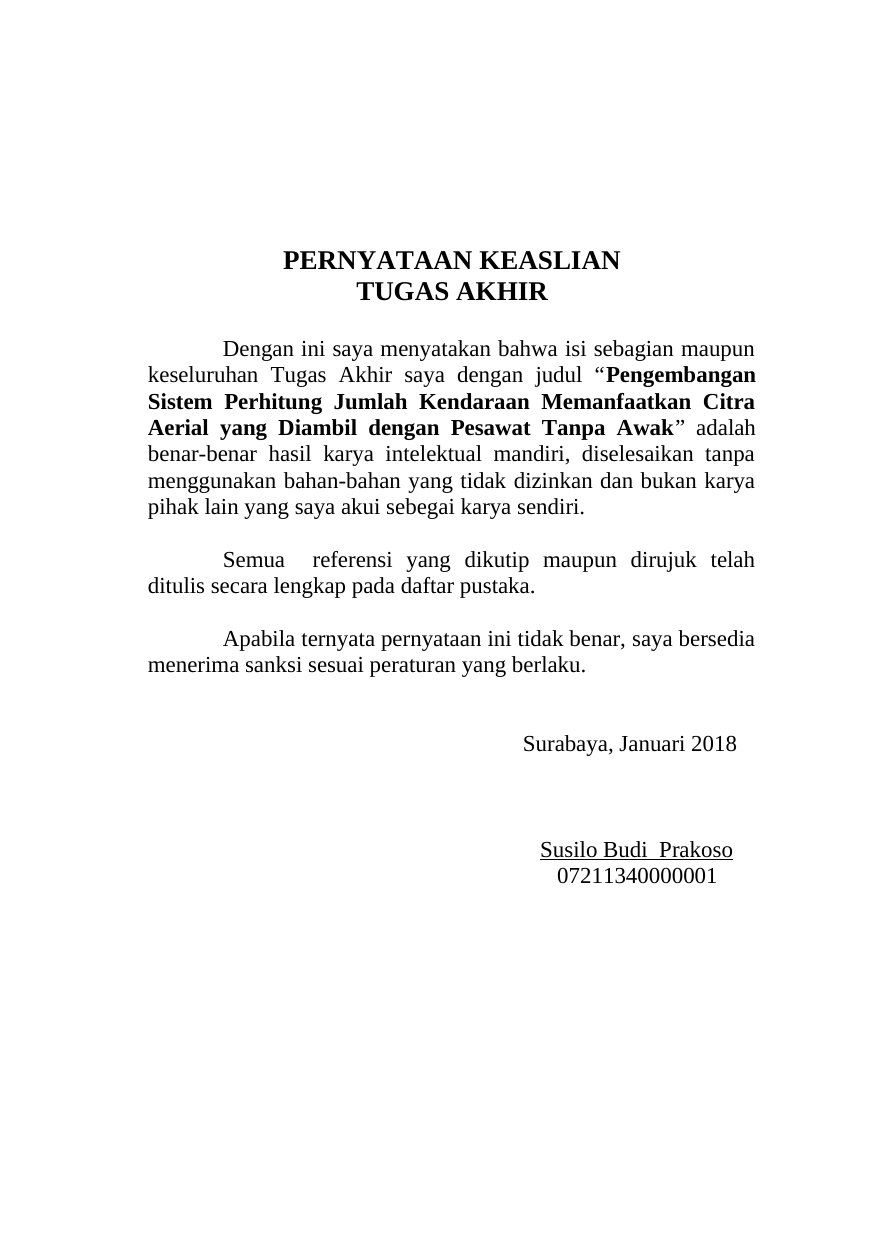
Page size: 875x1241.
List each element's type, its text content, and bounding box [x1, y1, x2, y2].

text Dengan ini saya menyatakan bahwa isi sebagian maupun keseluruhan Tugas Akhir saya dengan judul “Pengembangan Sistem Perhitung Jumlah Kendaraan Memanfaatkan Citra Aerial yang Diambil dengan Pesawat Tanpa Awak” adalah benar-benar hasil karya intelektual mandiri, diselesaikan tanpa menggunakan bahan-bahan yang tidak dizinkan dan bukan karya pihak lain yang saya akui sebegai karya sendiri. [148, 335, 756, 519]
text PERNYATAAN KEASLIAN [148, 244, 756, 275]
text Surabaya, Januari 2018 [148, 730, 756, 757]
text Apabila ternyata pernyataan ini tidak benar, saya bersedia menerima sanksi sesuai peraturan yang berlaku. [148, 625, 756, 678]
text Susilo Budi Prakoso [148, 836, 756, 862]
text Semua referensi yang dikutip maupun dirujuk telah ditulis secara lengkap pada daftar pustaka. [148, 546, 756, 598]
text TUGAS AKHIR [148, 275, 756, 306]
text 07211340000001 [148, 862, 756, 888]
